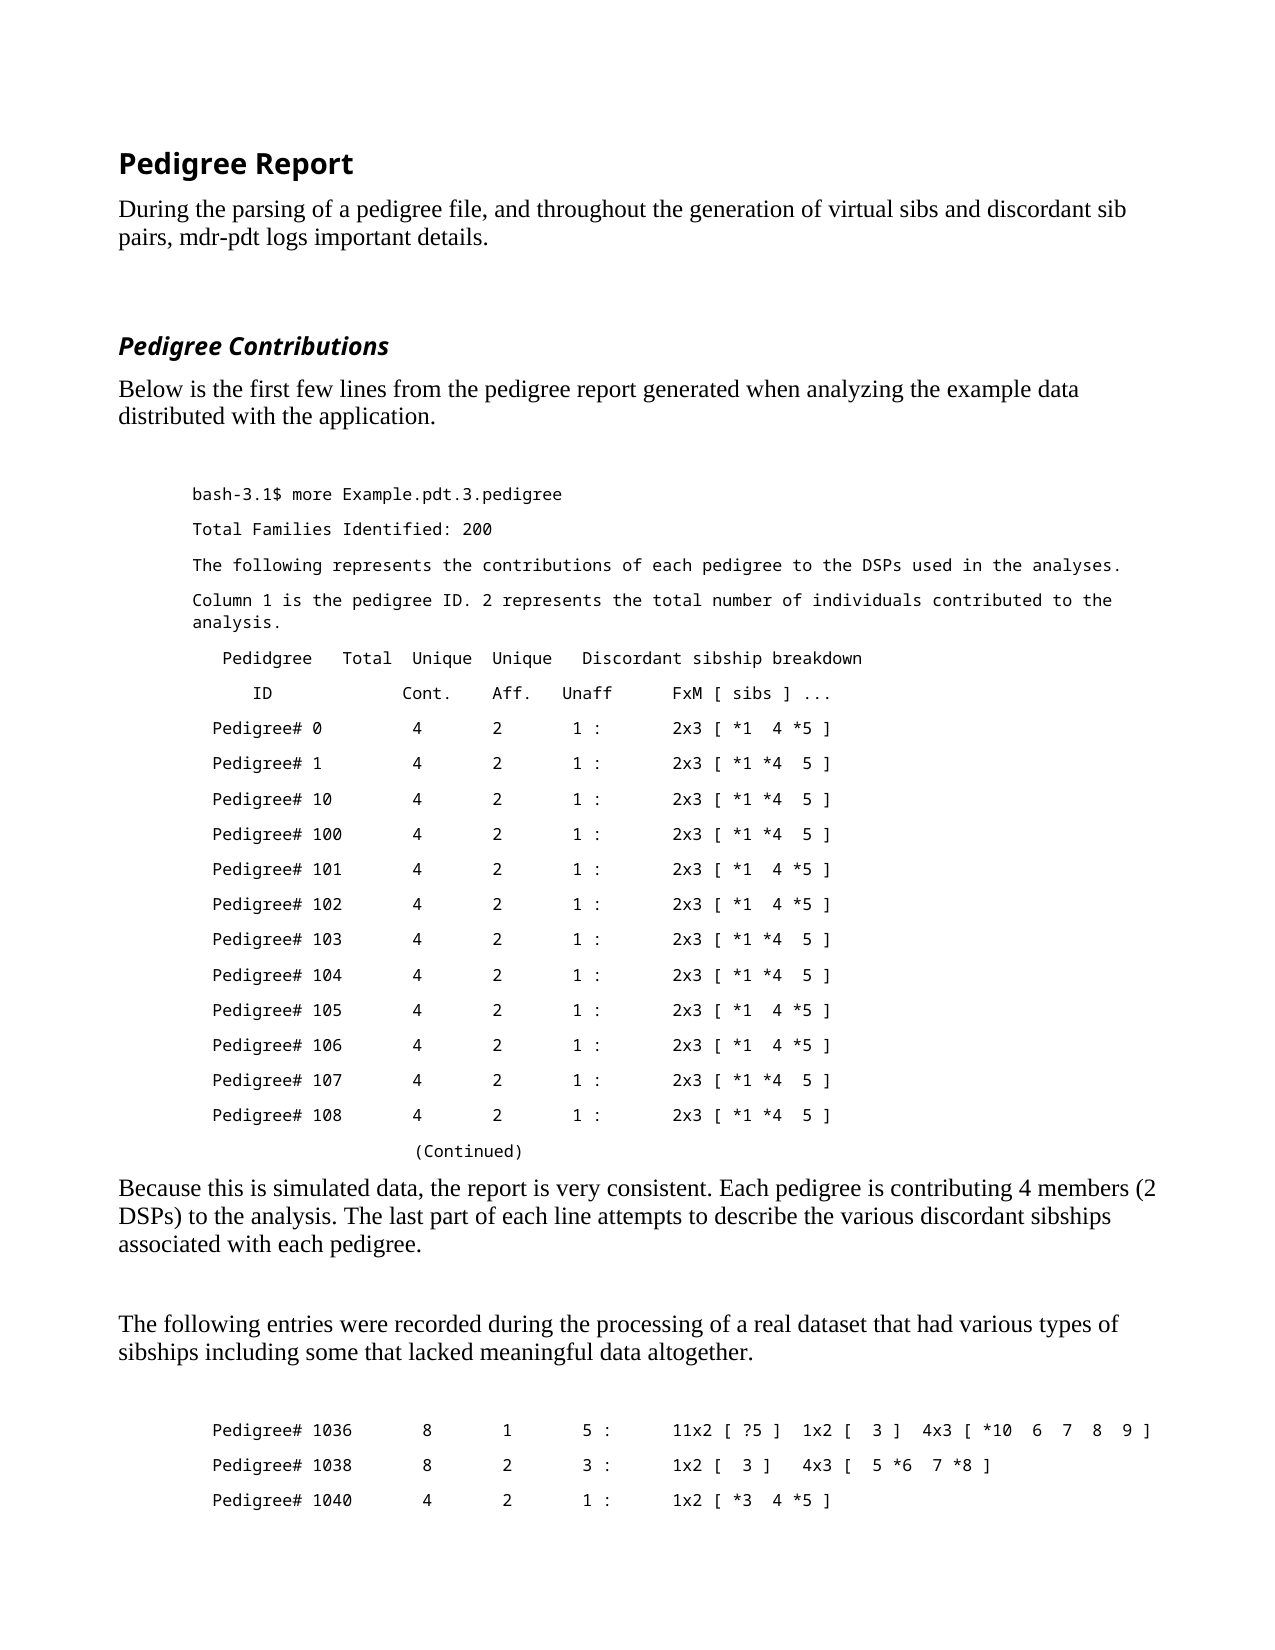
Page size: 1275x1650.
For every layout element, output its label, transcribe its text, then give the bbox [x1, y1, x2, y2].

text The following entries were recorded during the processing of a real dataset that had various types of sibships including some that lacked meaningful data altogether. [118, 1310, 1157, 1366]
text Pedidgree Total Unique Unique Discordant sibship breakdown [192, 646, 1157, 669]
text (Continued) [118, 1139, 1157, 1162]
text Pedigree# 105 4 2 1 : 2x3 [ *1 4 *5 ] [192, 998, 1157, 1021]
text Pedigree# 108 4 2 1 : 2x3 [ *1 *4 5 ] [192, 1104, 1157, 1127]
text Pedigree# 106 4 2 1 : 2x3 [ *1 4 *5 ] [192, 1034, 1157, 1056]
text Because this is simulated data, the report is very consistent. Each pedigree is contributing 4 members (2 DSPs) to the analysis. The last part of each line attempts to describe the various discordant sibships associated with each pedigree. [118, 1174, 1157, 1258]
text Pedigree# 102 4 2 1 : 2x3 [ *1 4 *5 ] [192, 893, 1157, 916]
subtitle Pedigree Report [118, 143, 1157, 183]
text Pedigree# 0 4 2 1 : 2x3 [ *1 4 *5 ] [192, 717, 1157, 739]
text Pedigree# 100 4 2 1 : 2x3 [ *1 *4 5 ] [192, 822, 1157, 845]
text Pedigree# 107 4 2 1 : 2x3 [ *1 *4 5 ] [192, 1069, 1157, 1092]
text Pedigree# 1040 4 2 1 : 1x2 [ *3 4 *5 ] [192, 1489, 1157, 1512]
text The following represents the contributions of each pedigree to the DSPs used in the analyses. [192, 553, 1157, 576]
text Pedigree# 101 4 2 1 : 2x3 [ *1 4 *5 ] [192, 858, 1157, 880]
text Pedigree# 104 4 2 1 : 2x3 [ *1 *4 5 ] [192, 963, 1157, 986]
text Pedigree# 10 4 2 1 : 2x3 [ *1 *4 5 ] [192, 787, 1157, 810]
text Pedigree# 1036 8 1 5 : 11x2 [ ?5 ] 1x2 [ 3 ] 4x3 [ *10 6 7 8 9 ] [192, 1418, 1157, 1441]
text Pedigree# 1 4 2 1 : 2x3 [ *1 *4 5 ] [192, 752, 1157, 775]
text Pedigree# 103 4 2 1 : 2x3 [ *1 *4 5 ] [192, 928, 1157, 951]
text Column 1 is the pedigree ID. 2 represents the total number of individuals contributed to the analysis. [192, 588, 1157, 634]
text Total Families Identified: 200 [192, 518, 1157, 541]
text ID Cont. Aff. Unaff FxM [ sibs ] ... [192, 682, 1157, 704]
subtitle Pedigree Contributions [118, 328, 1157, 362]
text Pedigree# 1038 8 2 3 : 1x2 [ 3 ] 4x3 [ 5 *6 7 *8 ] [192, 1454, 1157, 1476]
text During the parsing of a pedigree file, and throughout the generation of virtual sibs and discordant sib pairs, mdr-pdt logs important details. [118, 195, 1157, 251]
text bash-3.1$ more Example.pdt.3.pedigree [192, 483, 1157, 506]
text Below is the first few lines from the pedigree report generated when analyzing the example data distributed with the application. [118, 375, 1157, 430]
